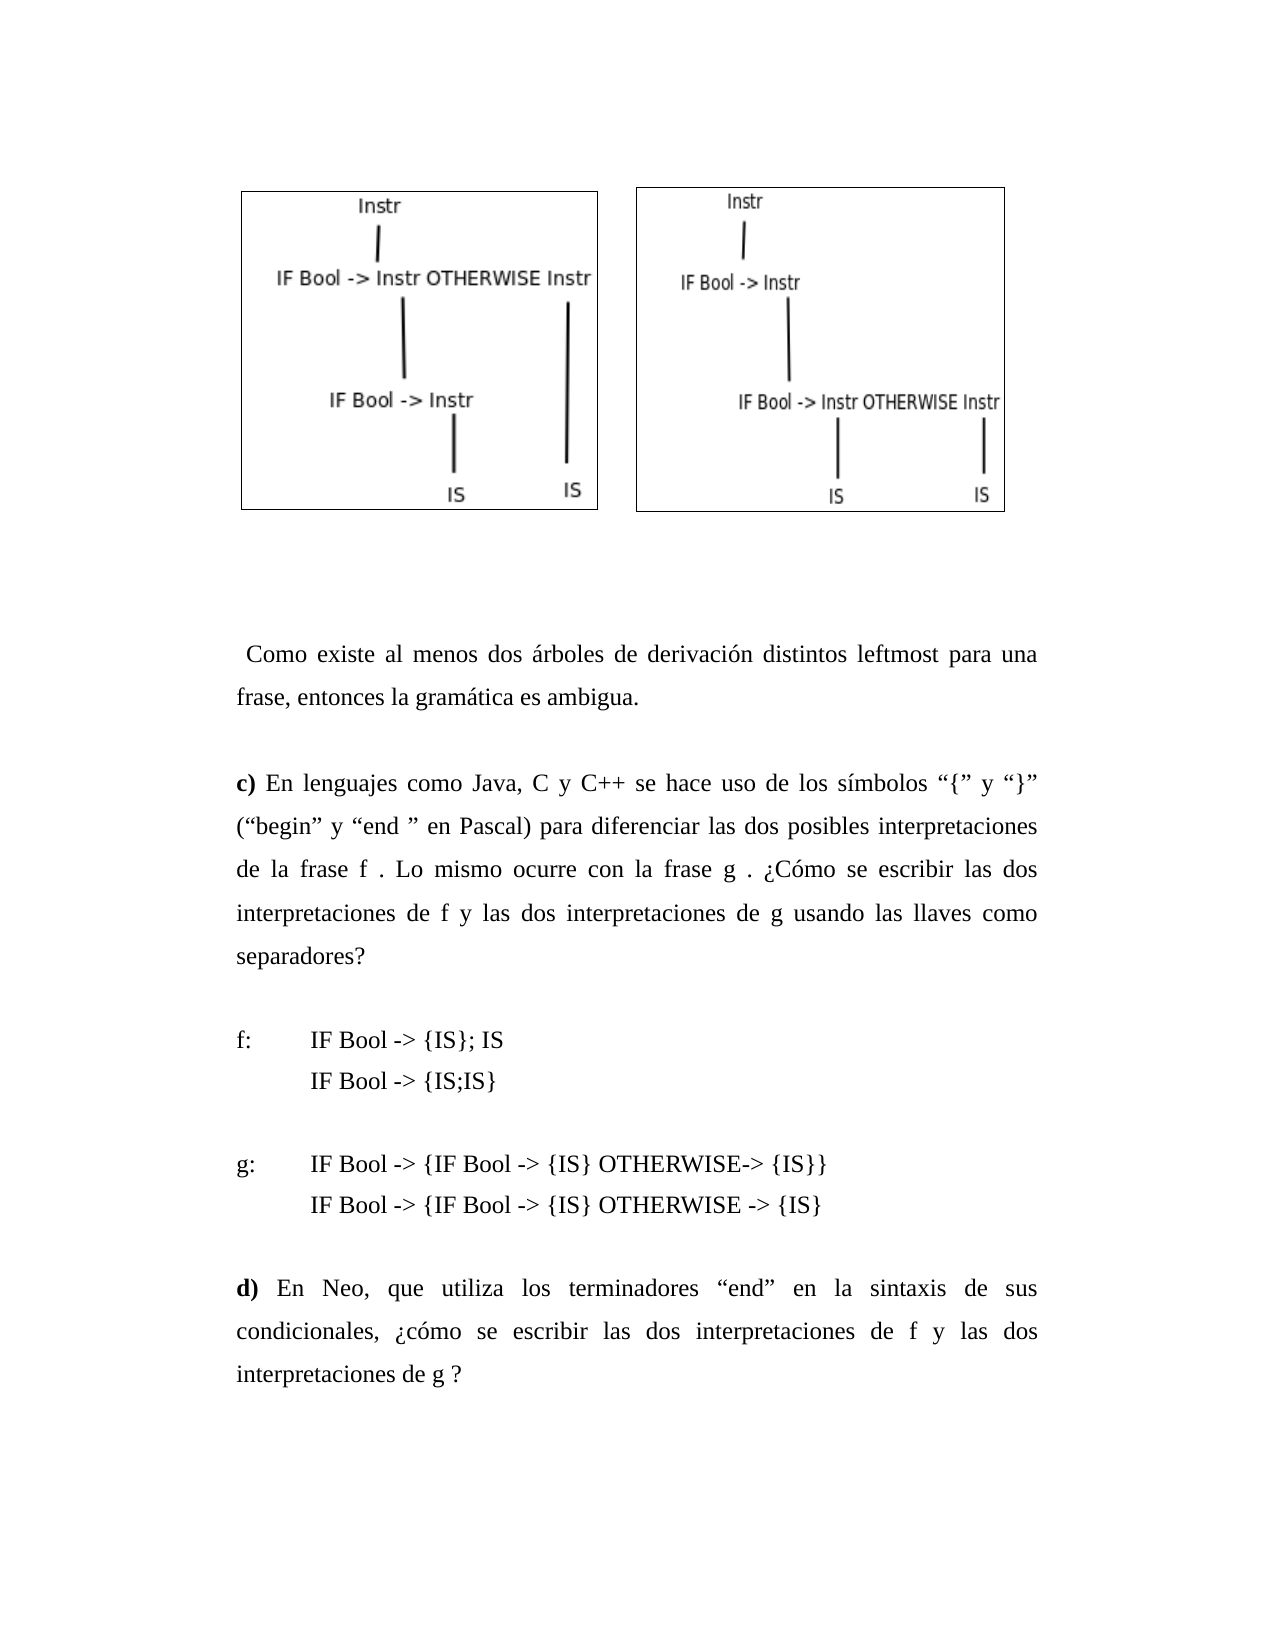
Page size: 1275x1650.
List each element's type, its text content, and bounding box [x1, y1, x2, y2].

text Como existe al menos dos árboles de derivación distintos leftmost para una frase, entonces la gramática es ambigua. [236, 639, 1039, 711]
picture [639, 189, 1002, 509]
text c) En lenguajes como Java, C y C++ se hace uso de los símbolos “{” y “}” (“begin” y “end ” en Pascal) para diferenciar las dos posibles interpretaciones de la frase f . Lo mismo ocurre con la frase g . ¿Cómo se escribir las dos interpretaciones de f y las dos interpretaciones de g usando las llaves como separadores? [236, 768, 1039, 969]
text IF Bool -> {IF Bool -> {IS} OTHERWISE -> {IS} [236, 1190, 1039, 1219]
picture [243, 194, 594, 507]
text f: IF Bool -> {IS}; IS [236, 1025, 1039, 1054]
text d) En Neo, que utiliza los terminadores “end” en la sintaxis de sus condicionales, ¿cómo se escribir las dos interpretaciones de f y las dos interpretaciones de g ? [236, 1273, 1039, 1388]
text IF Bool -> {IS;IS} [236, 1066, 1039, 1095]
text g: IF Bool -> {IF Bool -> {IS} OTHERWISE-> {IS}} [236, 1149, 1039, 1178]
